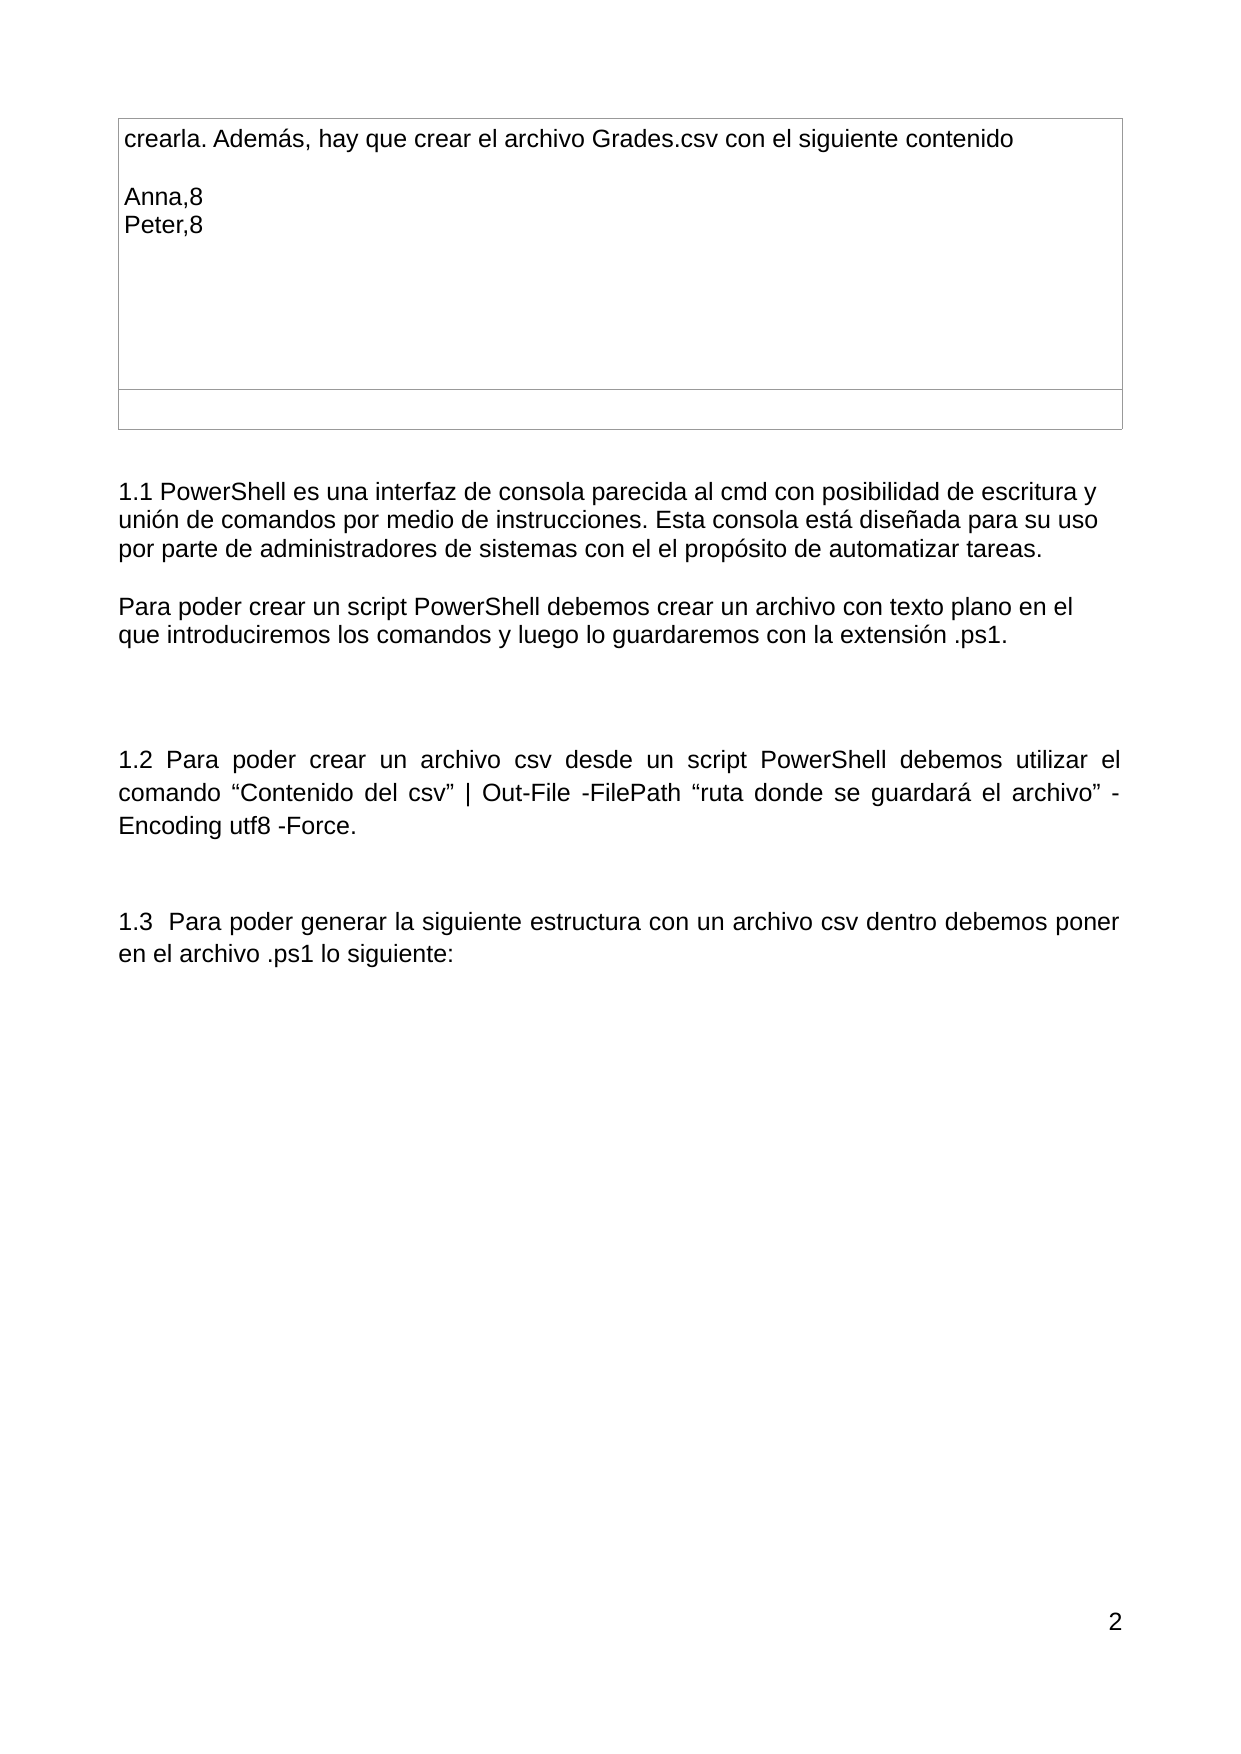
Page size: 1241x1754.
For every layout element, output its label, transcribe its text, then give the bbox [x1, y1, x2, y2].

text 1.3 Para poder generar la siguiente estructura con un archivo csv dentro debemos poner en el archivo .ps1 lo siguiente: [118, 906, 1122, 968]
text 1.1 PowerShell es una interfaz de consola parecida al cmd con posibilidad de escritura y unión de comandos por medio de instrucciones. Esta consola está diseñada para su uso por parte de administradores de sistemas con el el propósito de automatizar tareas. [118, 477, 1122, 563]
text 1.2 Para poder crear un archivo csv desde un script PowerShell debemos utilizar el comando “Contenido del csv” | Out-File -FilePath “ruta donde se guardará el archivo” -Encoding utf8 -Force. [118, 745, 1122, 839]
text Para poder crear un script PowerShell debemos crear un archivo con texto plano en el que introduciremos los comandos y luego lo guardaremos con la extensión .ps1. [118, 592, 1122, 649]
table_cell [119, 390, 1122, 429]
table_cell crearla. Además, hay que crear el archivo Grades.csv con el siguiente contenido Anna,8 Peter,8 [119, 119, 1122, 388]
